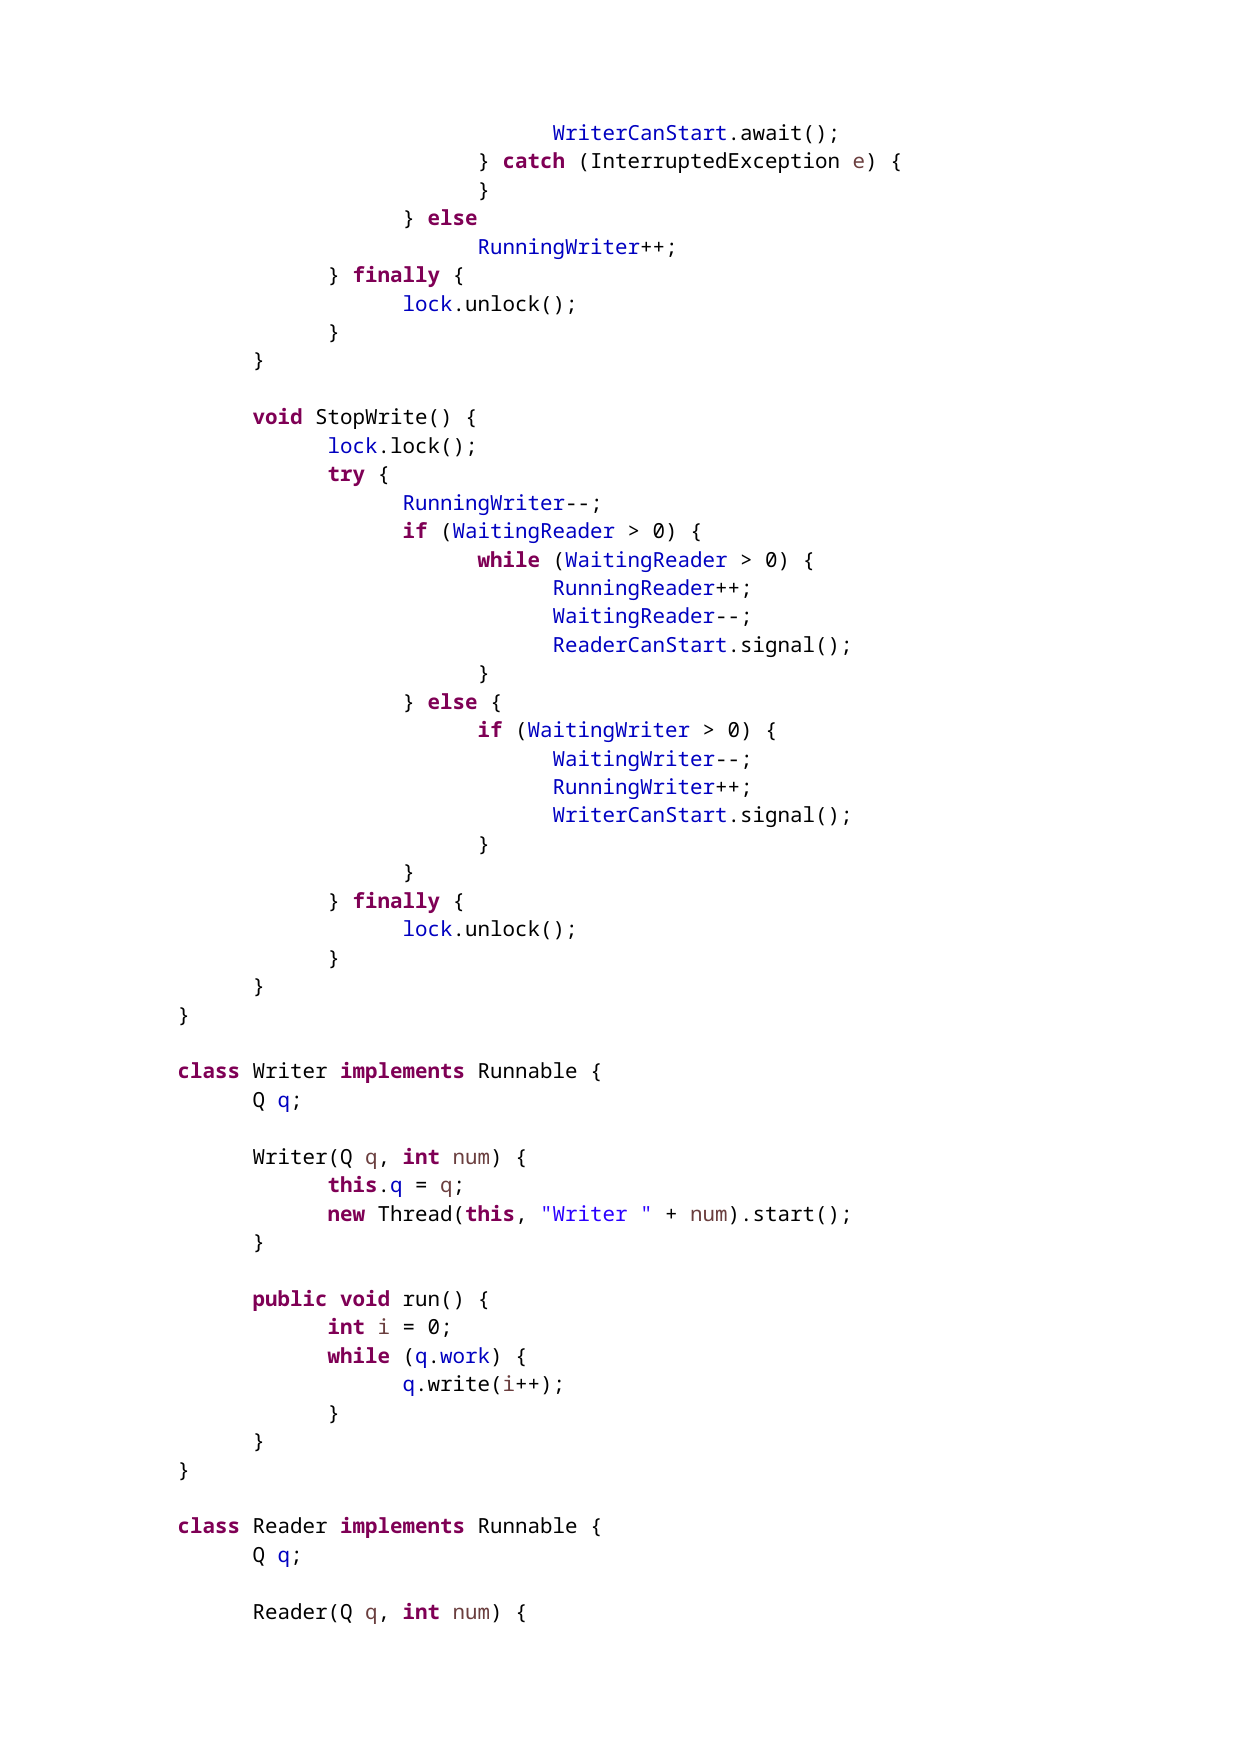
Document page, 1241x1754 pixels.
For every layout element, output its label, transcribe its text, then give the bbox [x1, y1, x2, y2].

text q.write(i++); [177, 1369, 1152, 1398]
text } else [177, 203, 1152, 232]
text RunningWriter++; [177, 232, 1152, 260]
text } [177, 346, 1152, 374]
text } [177, 1455, 1152, 1483]
text } [177, 658, 1152, 687]
text } [177, 943, 1152, 971]
text try { [177, 459, 1152, 488]
text this.q = q; [177, 1170, 1152, 1199]
text public void run() { [177, 1284, 1152, 1312]
text } [177, 1398, 1152, 1426]
text } [177, 1000, 1152, 1028]
text Q q; [177, 1540, 1152, 1568]
text if (WaitingWriter > 0) { [177, 715, 1152, 744]
text } [177, 857, 1152, 886]
text } finally { [177, 886, 1152, 914]
text WaitingReader--; [177, 602, 1152, 630]
text lock.lock(); [177, 431, 1152, 459]
text RunningReader++; [177, 573, 1152, 602]
text Reader(Q q, int num) { [177, 1597, 1152, 1625]
text lock.unlock(); [177, 914, 1152, 943]
text } catch (InterruptedException e) { [177, 147, 1152, 175]
text WriterCanStart.signal(); [177, 801, 1152, 829]
text class Reader implements Runnable { [177, 1512, 1152, 1540]
text Q q; [177, 1085, 1152, 1113]
text new Thread(this, "Writer " + num).start(); [177, 1199, 1152, 1227]
text if (WaitingReader > 0) { [177, 516, 1152, 545]
text WaitingWriter--; [177, 744, 1152, 772]
text } else { [177, 687, 1152, 715]
text ReaderCanStart.signal(); [177, 630, 1152, 658]
text WriterCanStart.await(); [177, 118, 1152, 147]
text } [177, 1227, 1152, 1256]
text } [177, 175, 1152, 203]
text } [177, 1426, 1152, 1455]
text } [177, 971, 1152, 1000]
text void StopWrite() { [177, 402, 1152, 431]
text } [177, 829, 1152, 857]
text Writer(Q q, int num) { [177, 1142, 1152, 1170]
text RunningWriter--; [177, 488, 1152, 516]
text lock.unlock(); [177, 289, 1152, 317]
text RunningWriter++; [177, 772, 1152, 801]
text } finally { [177, 260, 1152, 289]
text while (q.work) { [177, 1341, 1152, 1369]
text int i = 0; [177, 1312, 1152, 1341]
text while (WaitingReader > 0) { [177, 545, 1152, 573]
text } [177, 317, 1152, 346]
text class Writer implements Runnable { [177, 1057, 1152, 1085]
